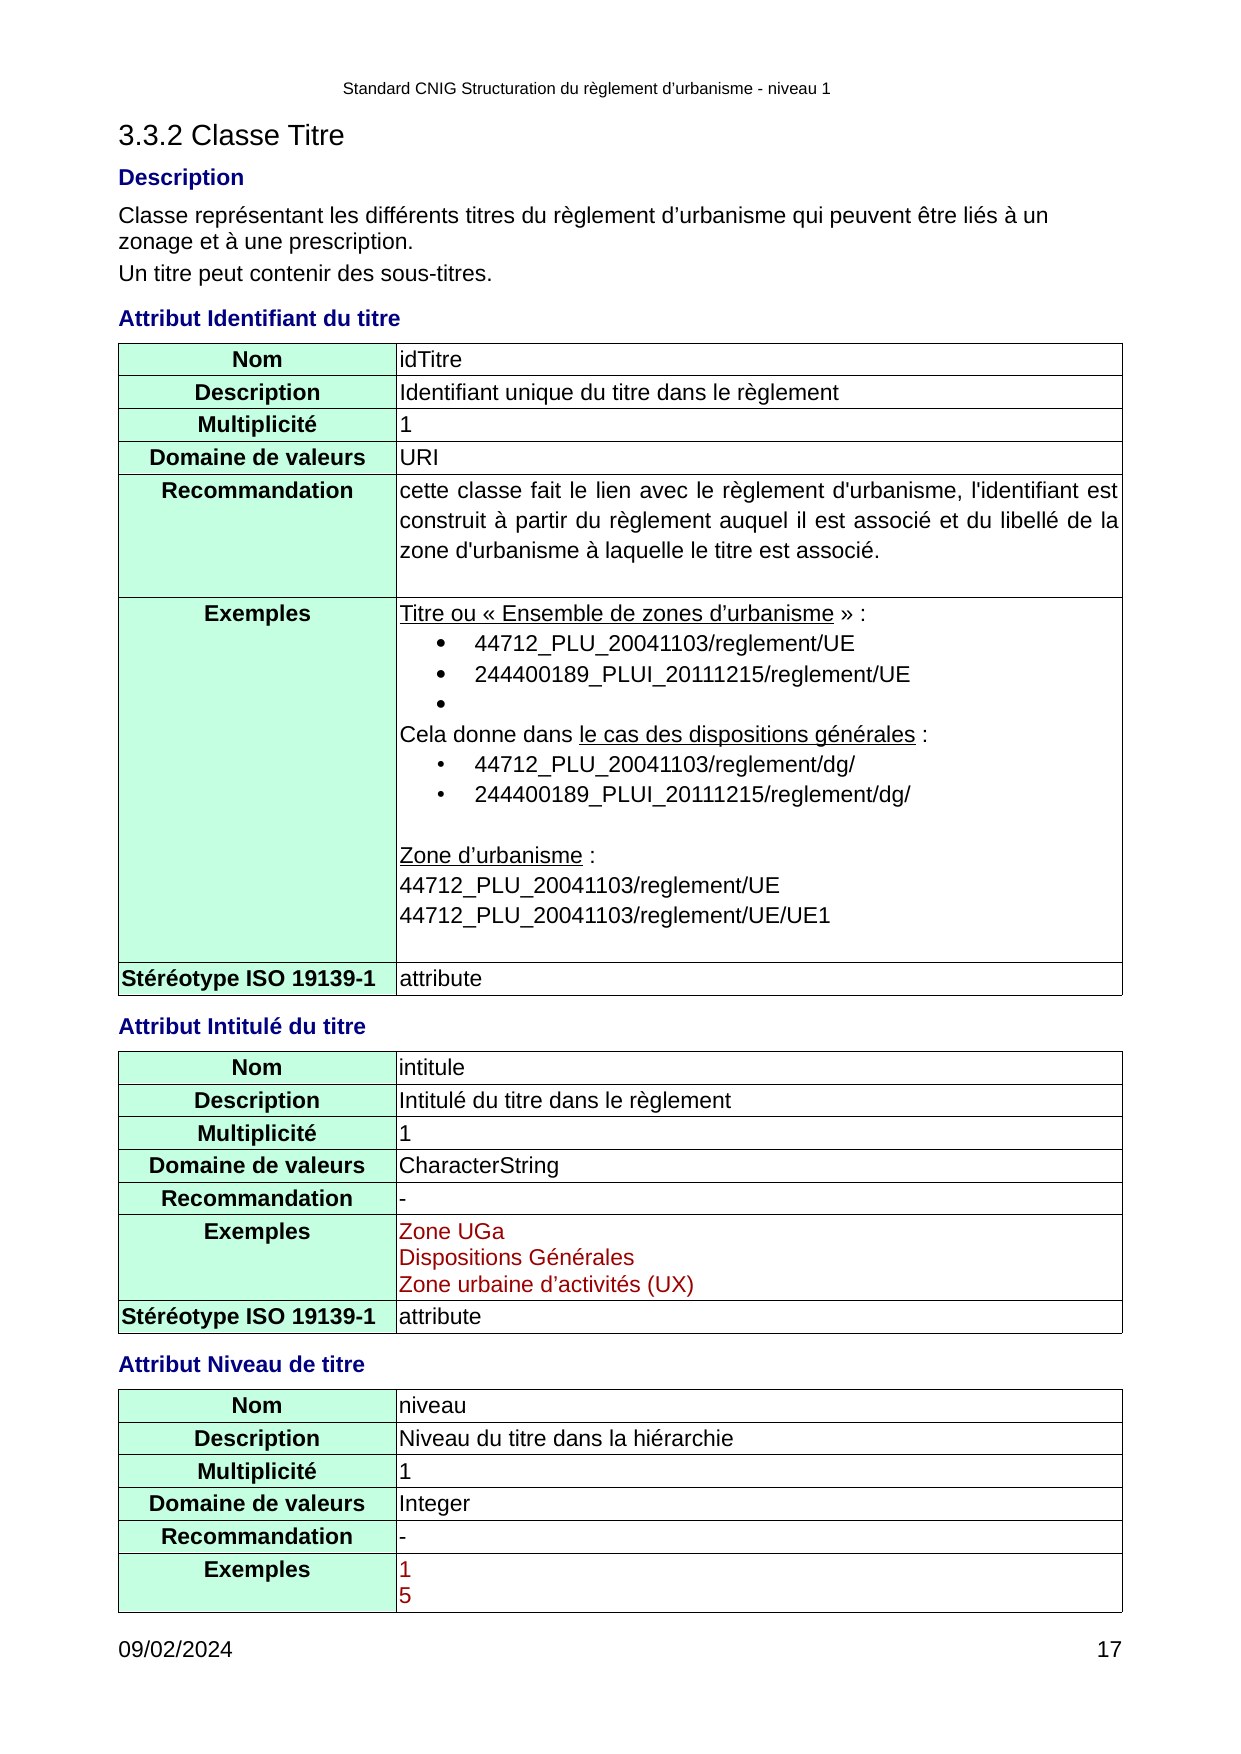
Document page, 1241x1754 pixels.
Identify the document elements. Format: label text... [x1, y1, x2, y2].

table_cell Intitulé du titre dans le règlement [397, 1085, 1122, 1116]
table_cell Zone UGa Dispositions Générales Zone urbaine d’activités (UX) [397, 1215, 1122, 1300]
table_header Nom [119, 1052, 396, 1083]
table_cell Description [119, 1085, 396, 1116]
table_cell Multiplicité [119, 1117, 396, 1149]
subtitle 3.3.2 Classe Titre [118, 118, 1122, 152]
table_cell Integer [397, 1488, 1122, 1520]
table_cell Exemples [119, 1554, 396, 1611]
table_cell Recommandation [119, 1521, 396, 1552]
subtitle Attribut Intitulé du titre [118, 1013, 1122, 1039]
table_cell 1 [397, 1455, 1122, 1487]
table_cell Stéréotype ISO 19139-1 [119, 963, 396, 994]
table_cell attribute [397, 1301, 1122, 1332]
table_header Nom [119, 344, 396, 375]
table_cell Recommandation [119, 1183, 396, 1214]
table_cell 1 5 [397, 1554, 1122, 1611]
table_cell Domaine de valeurs [119, 1488, 396, 1520]
table_cell cette classe fait le lien avec le règlement d'urbanisme, l'identifiant est construit à partir du règlement auquel il est associé et du libellé de la zone d'urbanisme à laquelle le titre est associé. [397, 475, 1122, 597]
table_cell Description [119, 1423, 396, 1454]
table_header niveau [397, 1390, 1122, 1422]
text Classe représentant les différents titres du règlement d’urbanisme qui peuvent être liés à un zonage et à une prescription. [118, 202, 1122, 254]
table_cell Domaine de valeurs [119, 1150, 396, 1182]
subtitle Attribut Niveau de titre [118, 1351, 1122, 1377]
table_cell 1 [397, 409, 1122, 441]
table_cell - [397, 1521, 1122, 1552]
table_cell Domaine de valeurs [119, 442, 396, 473]
text Un titre peut contenir des sous-titres. [118, 260, 1122, 287]
subtitle Attribut Identifiant du titre [118, 304, 1122, 331]
table_cell 1 [397, 1117, 1122, 1149]
table_cell attribute [397, 963, 1122, 994]
table_cell Recommandation [119, 475, 396, 597]
subtitle Description [118, 163, 1122, 190]
table_cell Identifiant unique du titre dans le règlement [397, 376, 1122, 408]
table_cell Stéréotype ISO 19139-1 [119, 1301, 396, 1332]
table_header intitule [397, 1052, 1122, 1083]
table_cell Exemples [119, 598, 396, 962]
table_header idTitre [397, 344, 1122, 375]
table_cell CharacterString [397, 1150, 1122, 1182]
table_cell URI [397, 442, 1122, 473]
table_header Nom [119, 1390, 396, 1422]
table_cell Titre ou « Ensemble de zones d’urbanisme » : 44712_PLU_20041103/reglement/UE 244400189_PLUI_20111215/reglement/UE Cela donne dans le cas des dispositions générales : 44712_PLU_20041103/reglement/dg/ 244400189_PLUI_20111215/reglement/dg/ Zone d’urbanisme : 44712_PLU_20041103/reglement/UE 44712_PLU_20041103/reglement/UE/UE1 [397, 598, 1122, 962]
table_cell Multiplicité [119, 409, 396, 441]
table_cell Niveau du titre dans la hiérarchie [397, 1423, 1122, 1454]
table_cell Exemples [119, 1215, 396, 1300]
table_cell Multiplicité [119, 1455, 396, 1487]
table_cell Description [119, 376, 396, 408]
table_cell - [397, 1183, 1122, 1214]
